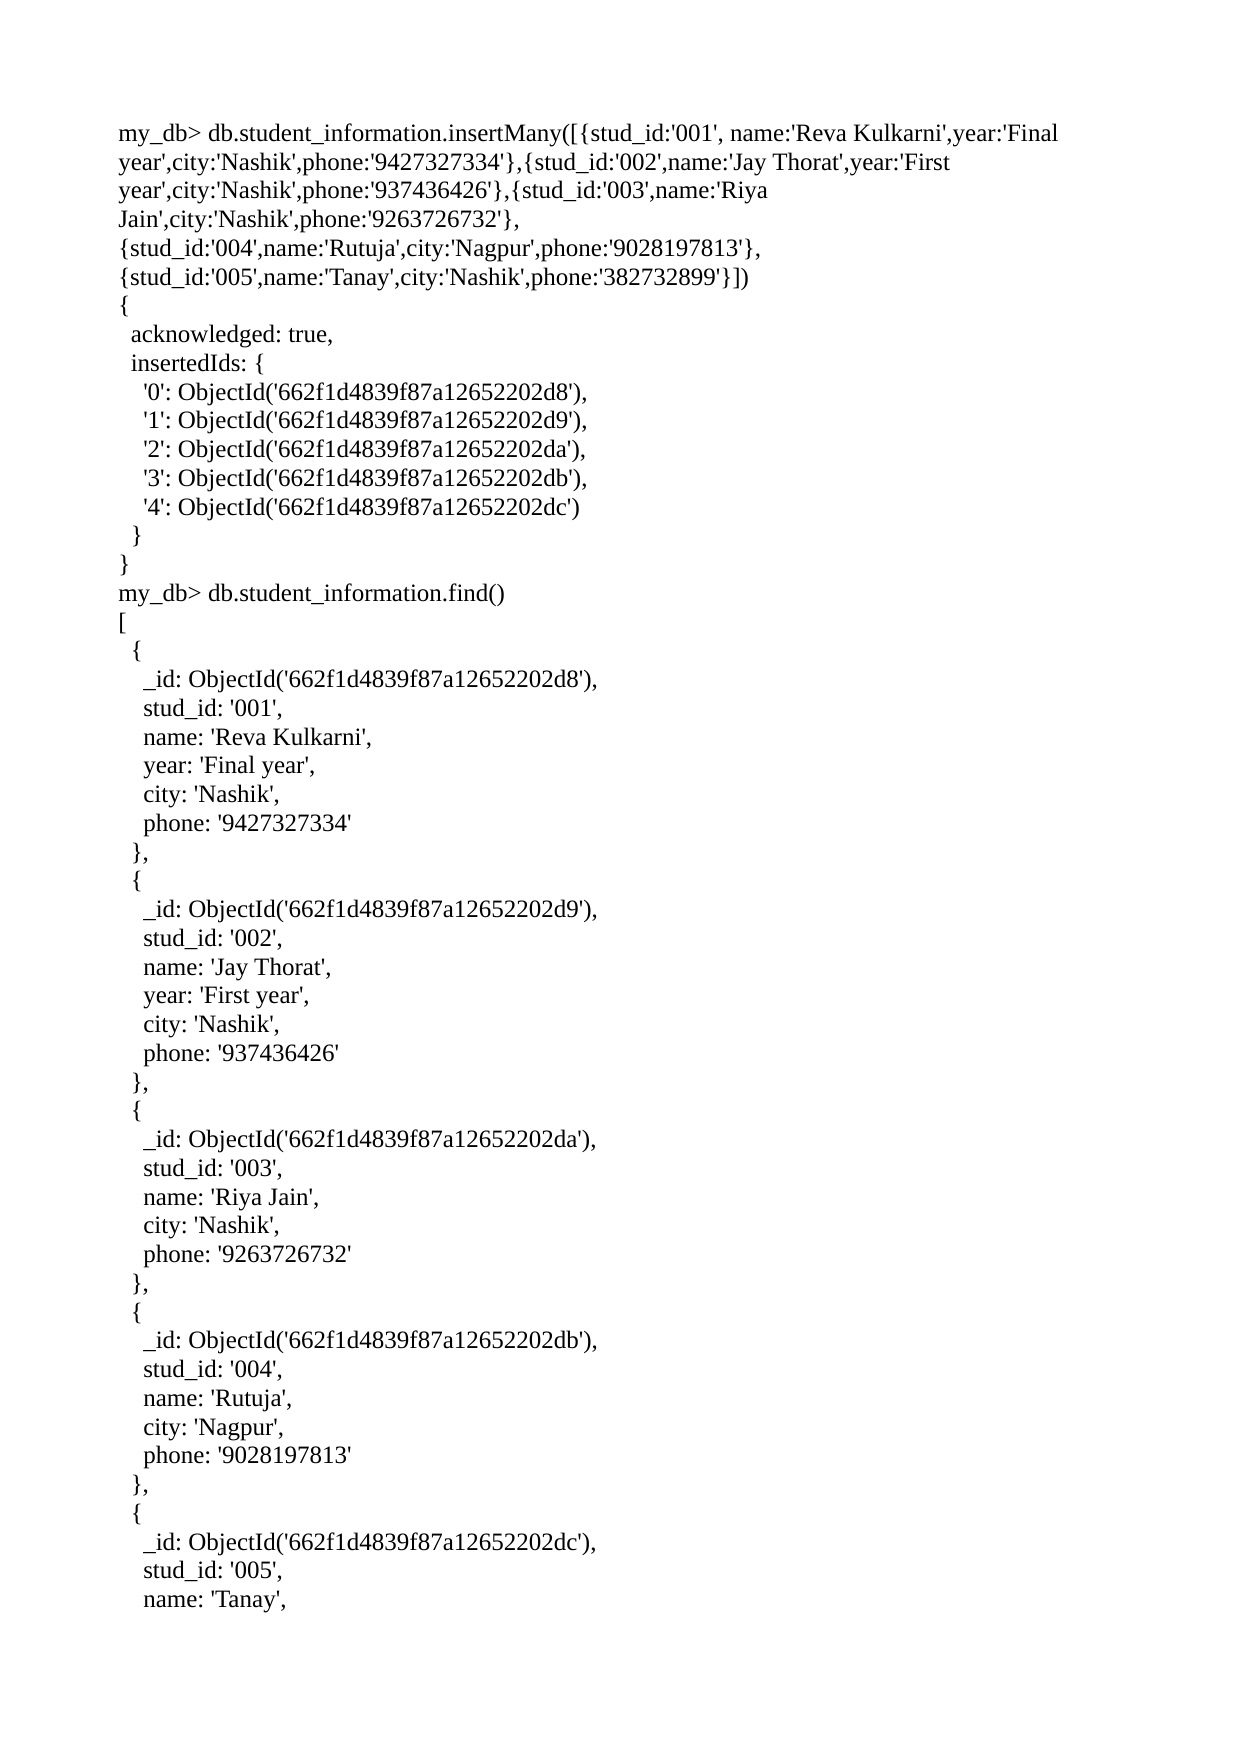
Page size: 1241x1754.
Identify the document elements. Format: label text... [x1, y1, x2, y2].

text name: 'Reva Kulkarni', [118, 722, 1122, 751]
text year: 'Final year', [118, 751, 1122, 779]
text } [118, 549, 1122, 578]
text _id: ObjectId('662f1d4839f87a12652202d9'), [118, 894, 1122, 923]
text { [118, 866, 1122, 894]
text name: 'Rutuja', [118, 1383, 1122, 1412]
text '1': ObjectId('662f1d4839f87a12652202d9'), [118, 406, 1122, 434]
text [ [118, 607, 1122, 636]
text city: 'Nashik', [118, 779, 1122, 808]
text } [118, 521, 1122, 549]
text stud_id: '001', [118, 693, 1122, 722]
text name: 'Tanay', [118, 1584, 1122, 1613]
text '4': ObjectId('662f1d4839f87a12652202dc') [118, 492, 1122, 521]
text }, [118, 1469, 1122, 1498]
text '0': ObjectId('662f1d4839f87a12652202d8'), [118, 377, 1122, 406]
text stud_id: '002', [118, 923, 1122, 952]
text acknowledged: true, [118, 319, 1122, 348]
text }, [118, 1067, 1122, 1096]
text insertedIds: { [118, 348, 1122, 377]
text phone: '9427327334' [118, 808, 1122, 837]
text my_db> db.student_information.find() [118, 578, 1122, 607]
text { [118, 291, 1122, 319]
text city: 'Nashik', [118, 1009, 1122, 1038]
text _id: ObjectId('662f1d4839f87a12652202db'), [118, 1326, 1122, 1354]
text stud_id: '004', [118, 1354, 1122, 1383]
text '2': ObjectId('662f1d4839f87a12652202da'), [118, 434, 1122, 463]
text city: 'Nagpur', [118, 1412, 1122, 1441]
text phone: '9028197813' [118, 1441, 1122, 1469]
text _id: ObjectId('662f1d4839f87a12652202da'), [118, 1124, 1122, 1153]
text }, [118, 1268, 1122, 1297]
text phone: '9263726732' [118, 1239, 1122, 1268]
text name: 'Riya Jain', [118, 1182, 1122, 1211]
text stud_id: '005', [118, 1556, 1122, 1584]
text { [118, 1096, 1122, 1124]
text _id: ObjectId('662f1d4839f87a12652202d8'), [118, 664, 1122, 693]
text }, [118, 837, 1122, 866]
text year: 'First year', [118, 981, 1122, 1009]
text { [118, 1297, 1122, 1326]
text { [118, 636, 1122, 664]
text '3': ObjectId('662f1d4839f87a12652202db'), [118, 463, 1122, 492]
text my_db> db.student_information.insertMany([{stud_id:'001', name:'Reva Kulkarni',year:'Final year',city:'Nashik',phone:'9427327334'},{stud_id:'002',name:'Jay Thorat',year:'First year',city:'Nashik',phone:'937436426'},{stud_id:'003',name:'Riya Jain',city:'Nashik',phone:'9263726732'},{stud_id:'004',name:'Rutuja',city:'Nagpur',phone:'9028197813'},{stud_id:'005',name:'Tanay',city:'Nashik',phone:'382732899'}]) [118, 118, 1122, 291]
text phone: '937436426' [118, 1038, 1122, 1067]
text _id: ObjectId('662f1d4839f87a12652202dc'), [118, 1527, 1122, 1556]
text name: 'Jay Thorat', [118, 952, 1122, 981]
text city: 'Nashik', [118, 1211, 1122, 1239]
text { [118, 1498, 1122, 1527]
text stud_id: '003', [118, 1153, 1122, 1182]
